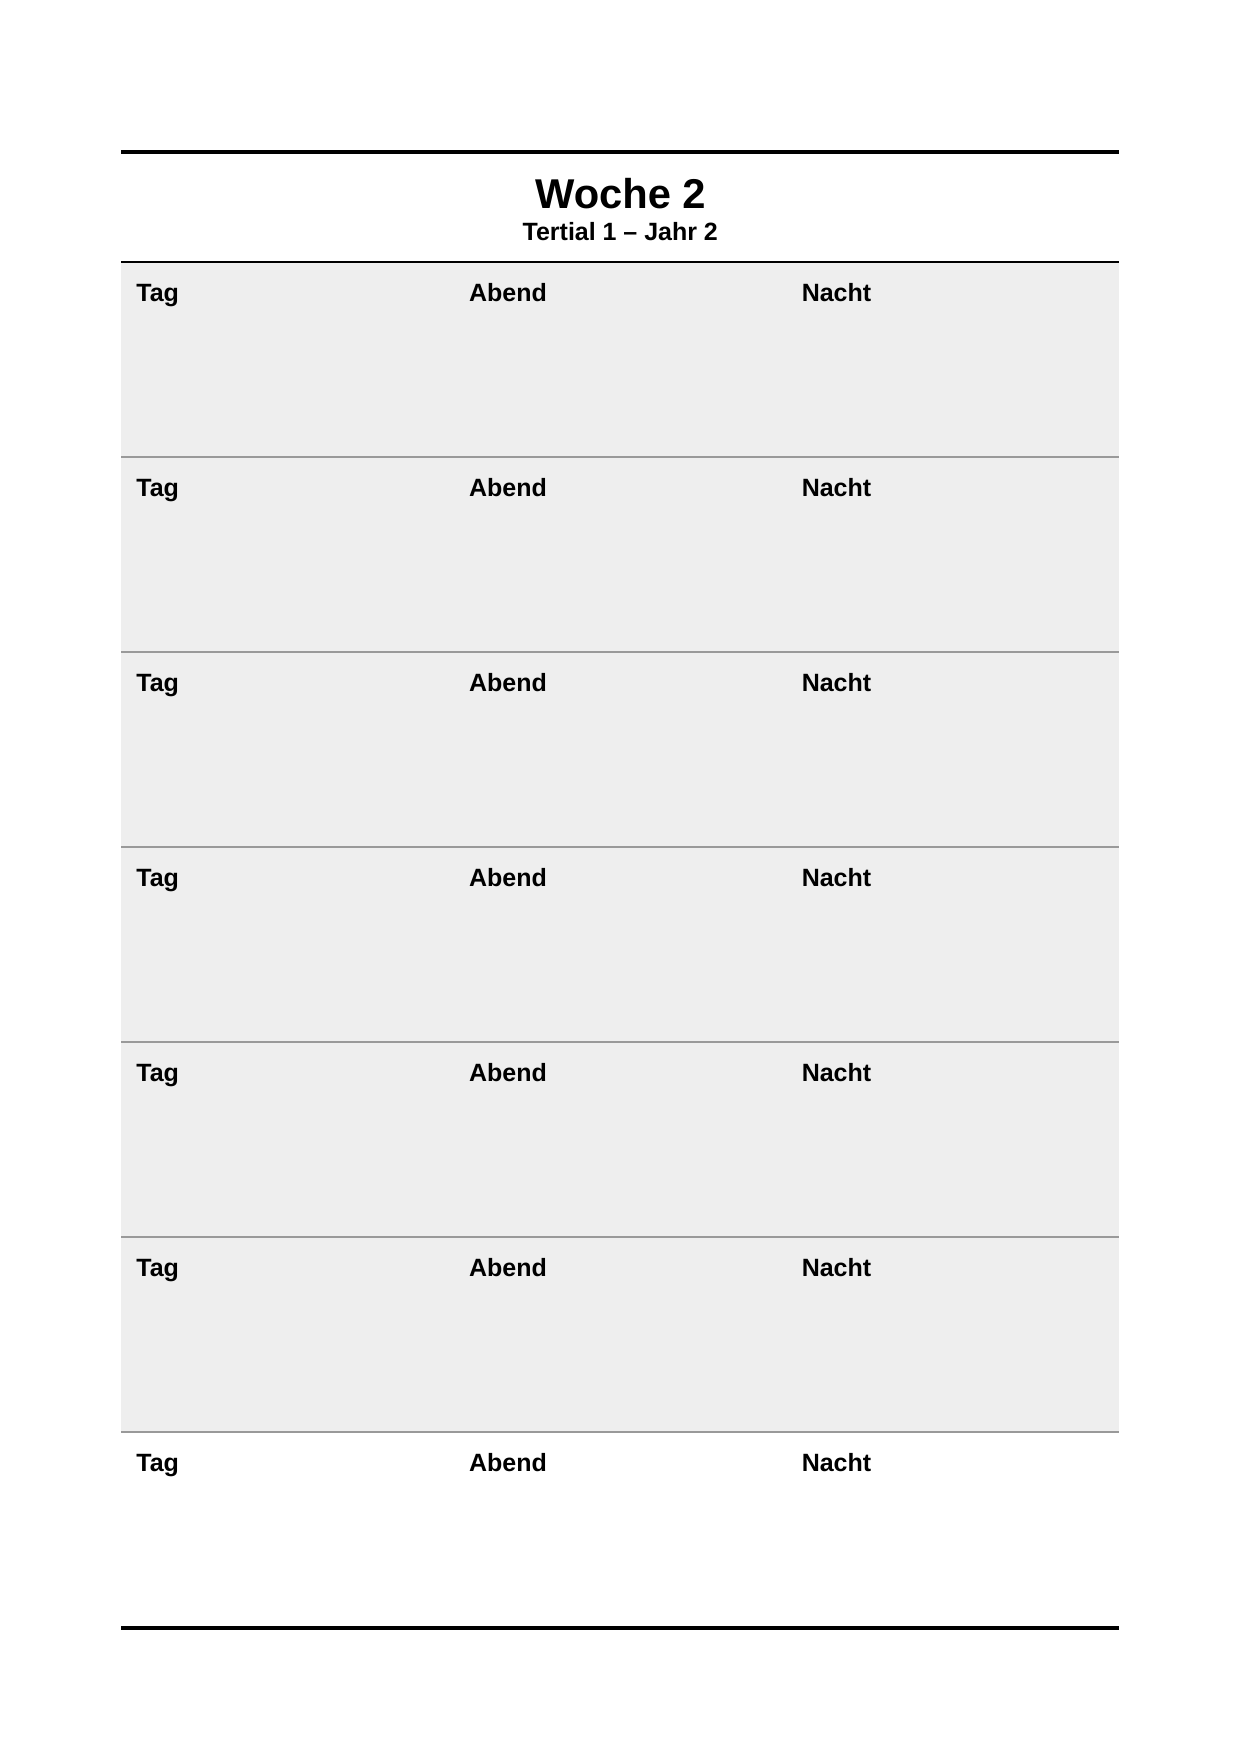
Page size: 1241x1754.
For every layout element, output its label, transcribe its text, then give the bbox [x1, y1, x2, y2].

table_cell Tag [121, 1238, 454, 1431]
table_cell Tag [121, 848, 454, 1041]
table_cell Nacht [787, 1043, 1119, 1236]
table_cell Abend [454, 848, 787, 1041]
table_cell Abend [454, 458, 787, 651]
table_cell Tag [121, 1433, 454, 1626]
table_cell Nacht [787, 458, 1119, 651]
table_cell Nacht [787, 1238, 1119, 1431]
table_cell Abend [454, 1238, 787, 1431]
table_cell Nacht [787, 653, 1119, 846]
table_cell Abend [454, 1433, 787, 1626]
table_cell Tag [121, 1043, 454, 1236]
table_cell Abend [454, 653, 787, 846]
table_header Woche 2 Tertial 1 – Jahr 2 [121, 154, 1119, 261]
table_cell Abend [454, 1043, 787, 1236]
table_cell Tag [121, 458, 454, 651]
table_cell Tag [121, 653, 454, 846]
table_cell Tag [121, 263, 454, 456]
table_cell Nacht [787, 1433, 1119, 1626]
table_cell Nacht [787, 848, 1119, 1041]
table_cell Nacht [787, 263, 1119, 456]
table_cell Abend [454, 263, 787, 456]
